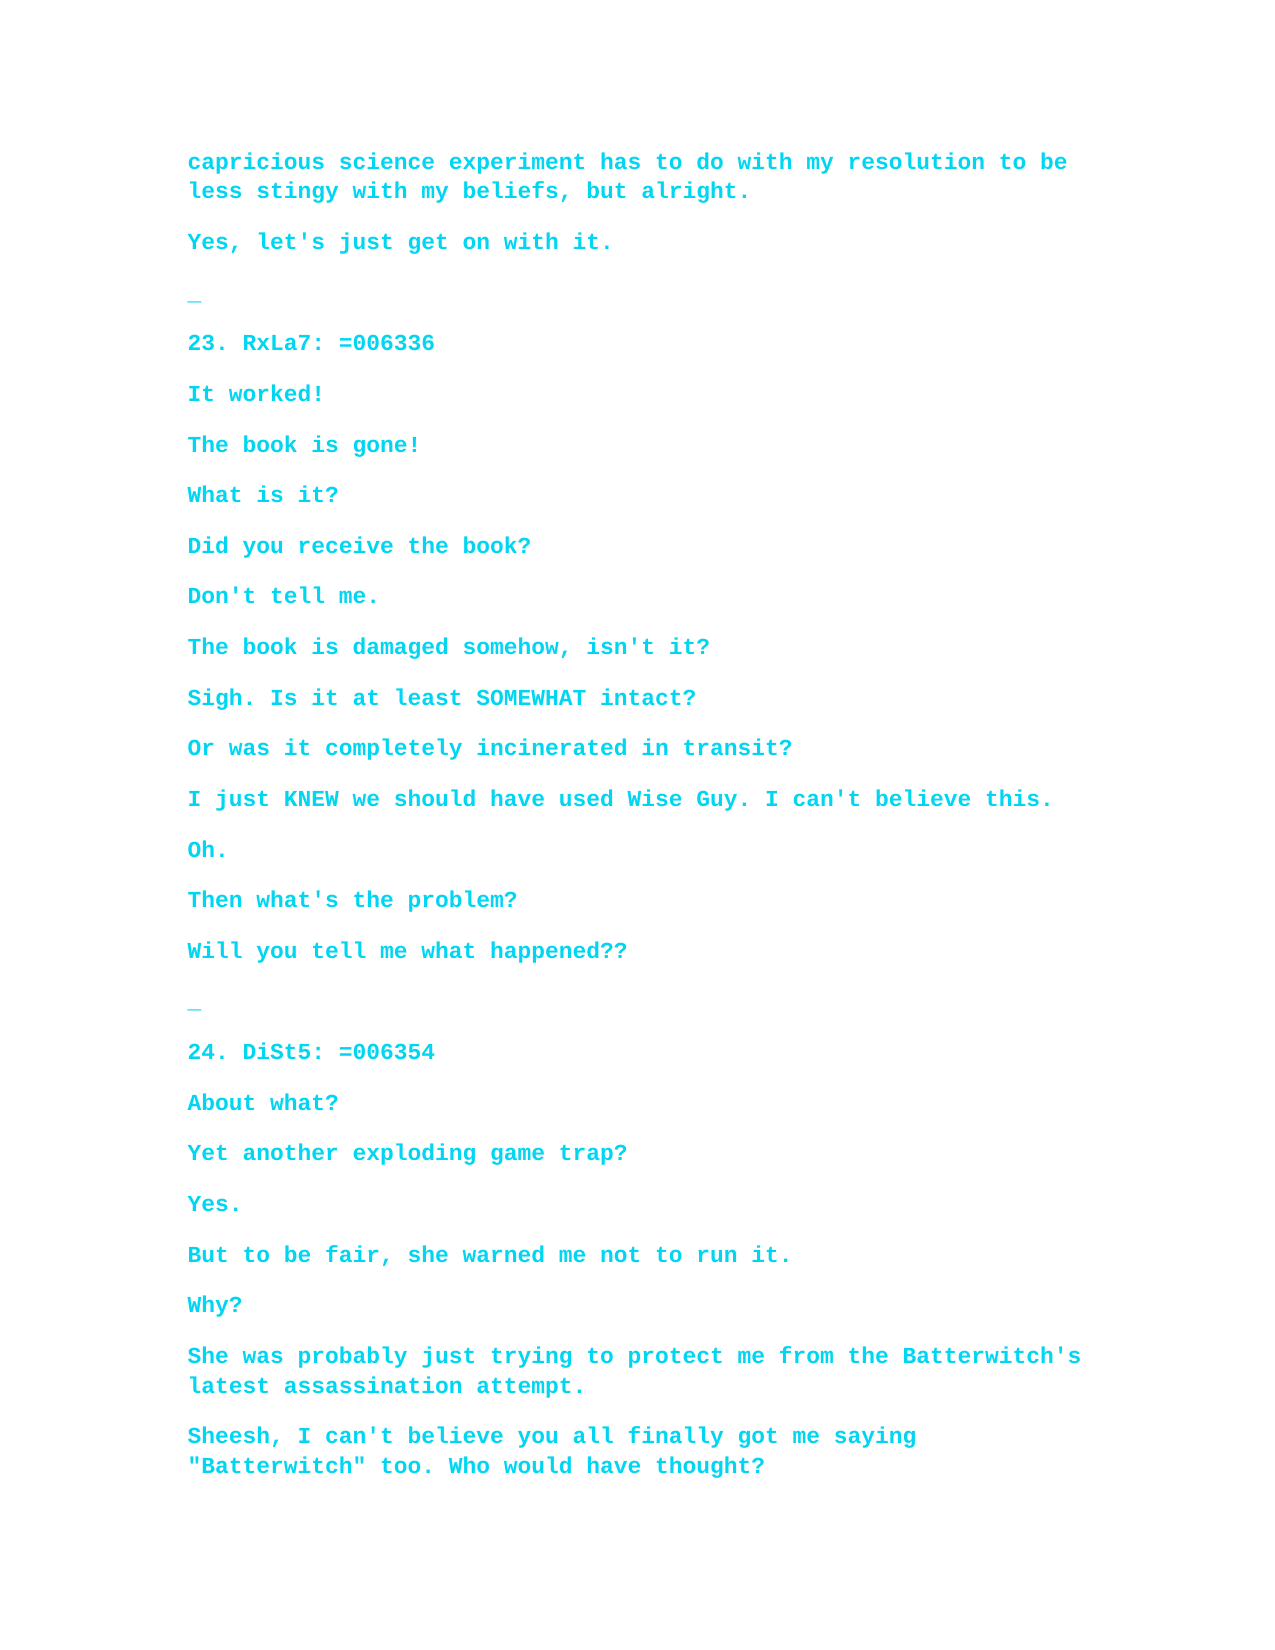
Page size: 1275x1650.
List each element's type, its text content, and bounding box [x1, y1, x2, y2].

text 24. DiSt5: =006354 [187, 1040, 1087, 1066]
text Yet another exploding game trap? [187, 1142, 1087, 1168]
text I just KNEW we should have used Wise Guy. I can't believe this. [187, 787, 1087, 813]
text But to be fair, she warned me not to run it. [187, 1243, 1087, 1269]
text Sigh. Is it at least SOMEWHAT intact? [187, 686, 1087, 712]
text _ [187, 990, 1087, 1016]
text It worked! [187, 382, 1087, 408]
text Why? [187, 1293, 1087, 1319]
text Will you tell me what happened?? [187, 939, 1087, 965]
text 23. RxLa7: =006336 [187, 332, 1087, 358]
text Or was it completely incinerated in transit? [187, 737, 1087, 763]
text She was probably just trying to protect me from the Batterwitch's latest assassination attempt. [187, 1344, 1087, 1400]
text The book is gone! [187, 433, 1087, 459]
text Yes. [187, 1192, 1087, 1218]
text Oh. [187, 838, 1087, 864]
text What is it? [187, 483, 1087, 509]
text About what? [187, 1091, 1087, 1117]
text _ [187, 281, 1087, 307]
text Don't tell me. [187, 585, 1087, 611]
text Yes, let's just get on with it. [187, 230, 1087, 256]
text Then what's the problem? [187, 888, 1087, 914]
text capricious science experiment has to do with my resolution to be less stingy with my beliefs, but alright. [187, 150, 1087, 206]
text The book is damaged somehow, isn't it? [187, 635, 1087, 661]
text Sheesh, I can't believe you all finally got me saying "Batterwitch" too. Who would have thought? [187, 1424, 1087, 1480]
text Did you receive the book? [187, 534, 1087, 560]
